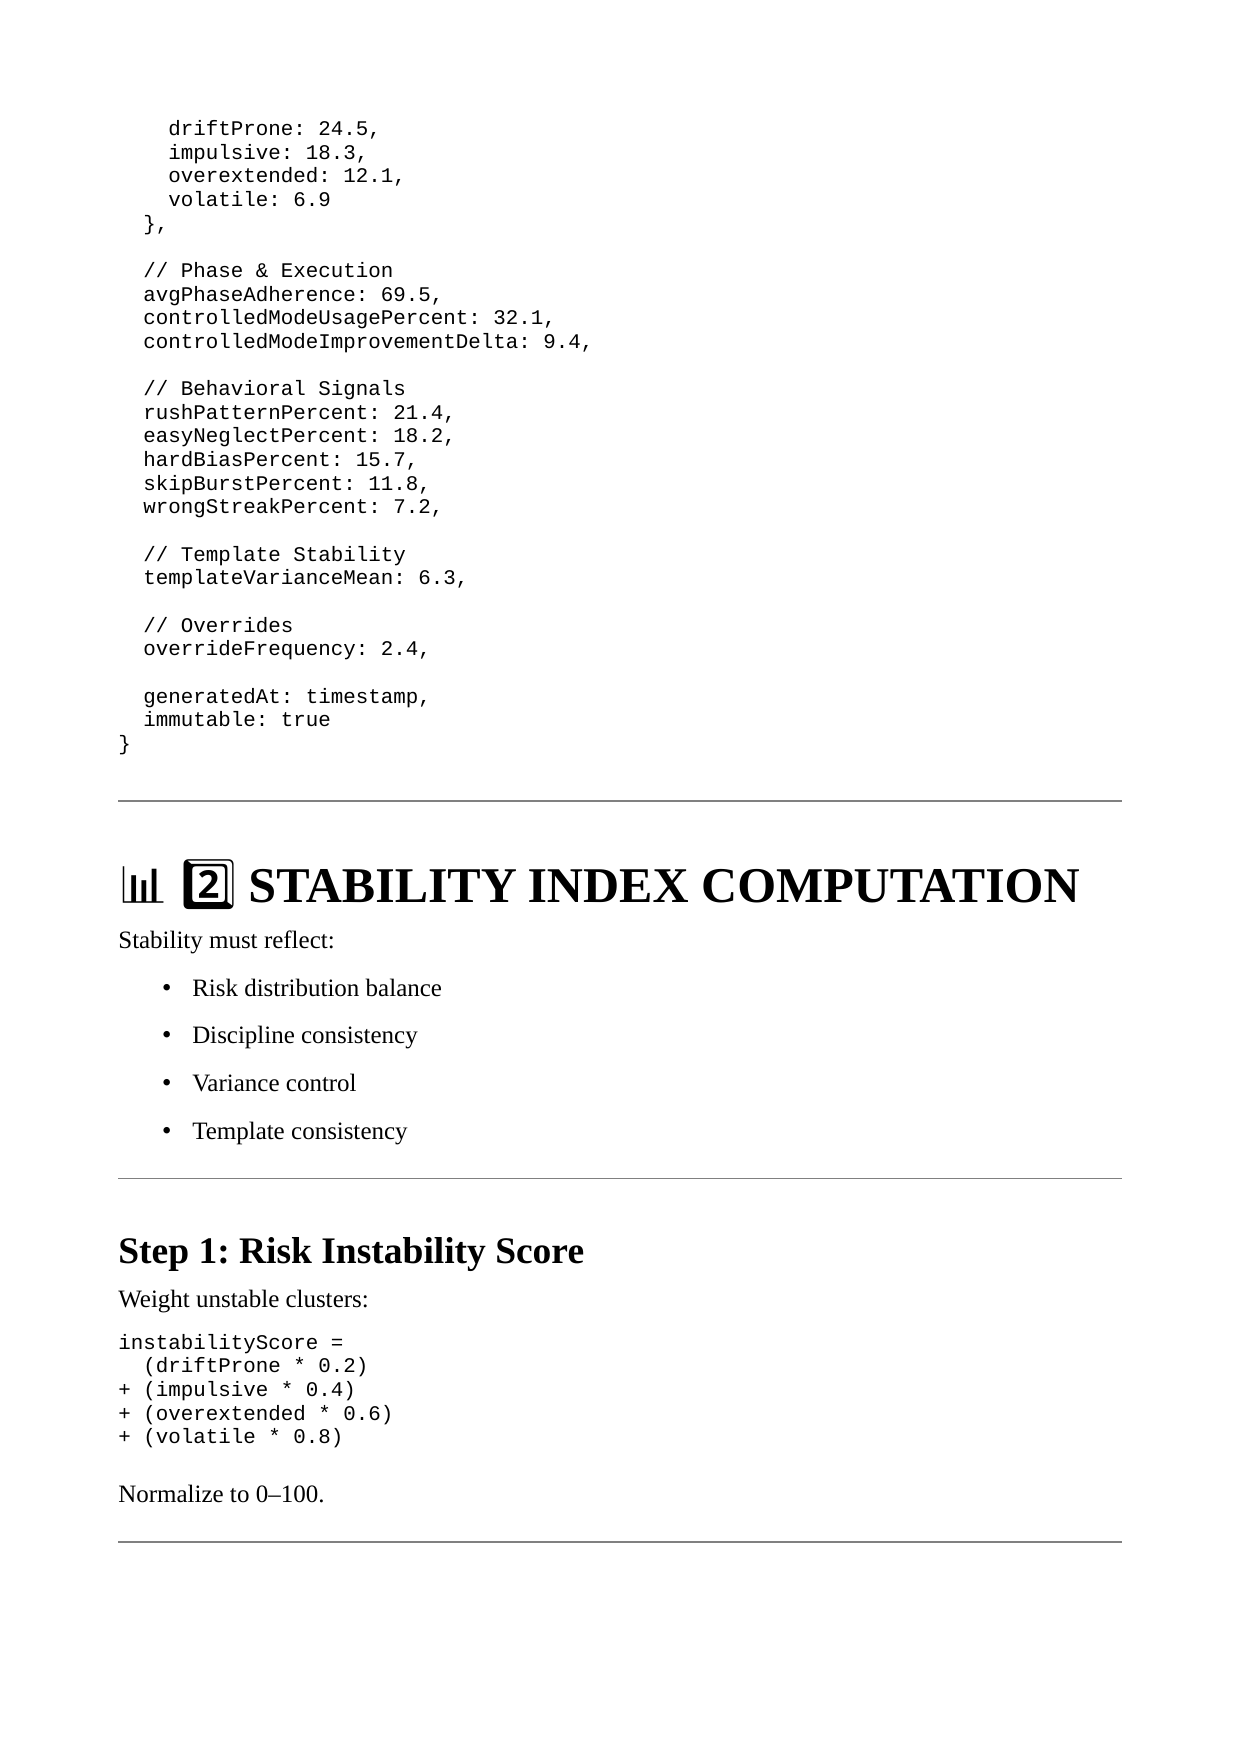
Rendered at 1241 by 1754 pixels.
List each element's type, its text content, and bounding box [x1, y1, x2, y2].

text hardBiasPercent: 15.7, [118, 449, 1122, 473]
text overrideFrequency: 2.4, [118, 638, 1122, 662]
text easyNeglectPercent: 18.2, [118, 426, 1122, 449]
text instabilityScore = [118, 1332, 1122, 1355]
text Normalize to 0–100. [118, 1479, 1122, 1508]
text rushPatternPercent: 21.4, [118, 402, 1122, 426]
text wrongStreakPercent: 7.2, [118, 496, 1122, 520]
text + (impulsive * 0.4) [118, 1379, 1122, 1403]
text skipBurstPercent: 11.8, [118, 473, 1122, 496]
text avgPhaseAdherence: 69.5, [118, 284, 1122, 307]
text generatedAt: timestamp, [118, 686, 1122, 709]
list Variance control [162, 1068, 1122, 1097]
text } [118, 733, 1122, 757]
text impulsive: 18.3, [118, 142, 1122, 165]
text volatile: 6.9 [118, 189, 1122, 213]
text immutable: true [118, 709, 1122, 733]
list Risk distribution balance [162, 973, 1122, 1002]
text controlledModeUsagePercent: 32.1, [118, 307, 1122, 331]
text + (volatile * 0.8) [118, 1426, 1122, 1450]
text (driftProne * 0.2) [118, 1355, 1122, 1379]
text }, [118, 213, 1122, 236]
text + (overextended * 0.6) [118, 1403, 1122, 1426]
text // Overrides [118, 615, 1122, 638]
text // Phase & Execution [118, 260, 1122, 284]
text // Behavioral Signals [118, 378, 1122, 402]
text templateVarianceMean: 6.3, [118, 567, 1122, 591]
text overextended: 12.1, [118, 165, 1122, 189]
list Discipline consistency [162, 1021, 1122, 1049]
text // Template Stability [118, 544, 1122, 567]
list Template consistency [162, 1116, 1122, 1144]
text Weight unstable clusters: [118, 1284, 1122, 1313]
text Stability must reflect: [118, 925, 1122, 954]
text driftProne: 24.5, [118, 118, 1122, 142]
subtitle 📊 2️⃣ STABILITY INDEX COMPUTATION [118, 855, 1122, 913]
text controlledModeImprovementDelta: 9.4, [118, 331, 1122, 354]
subtitle Step 1: Risk Instability Score [118, 1228, 1122, 1272]
